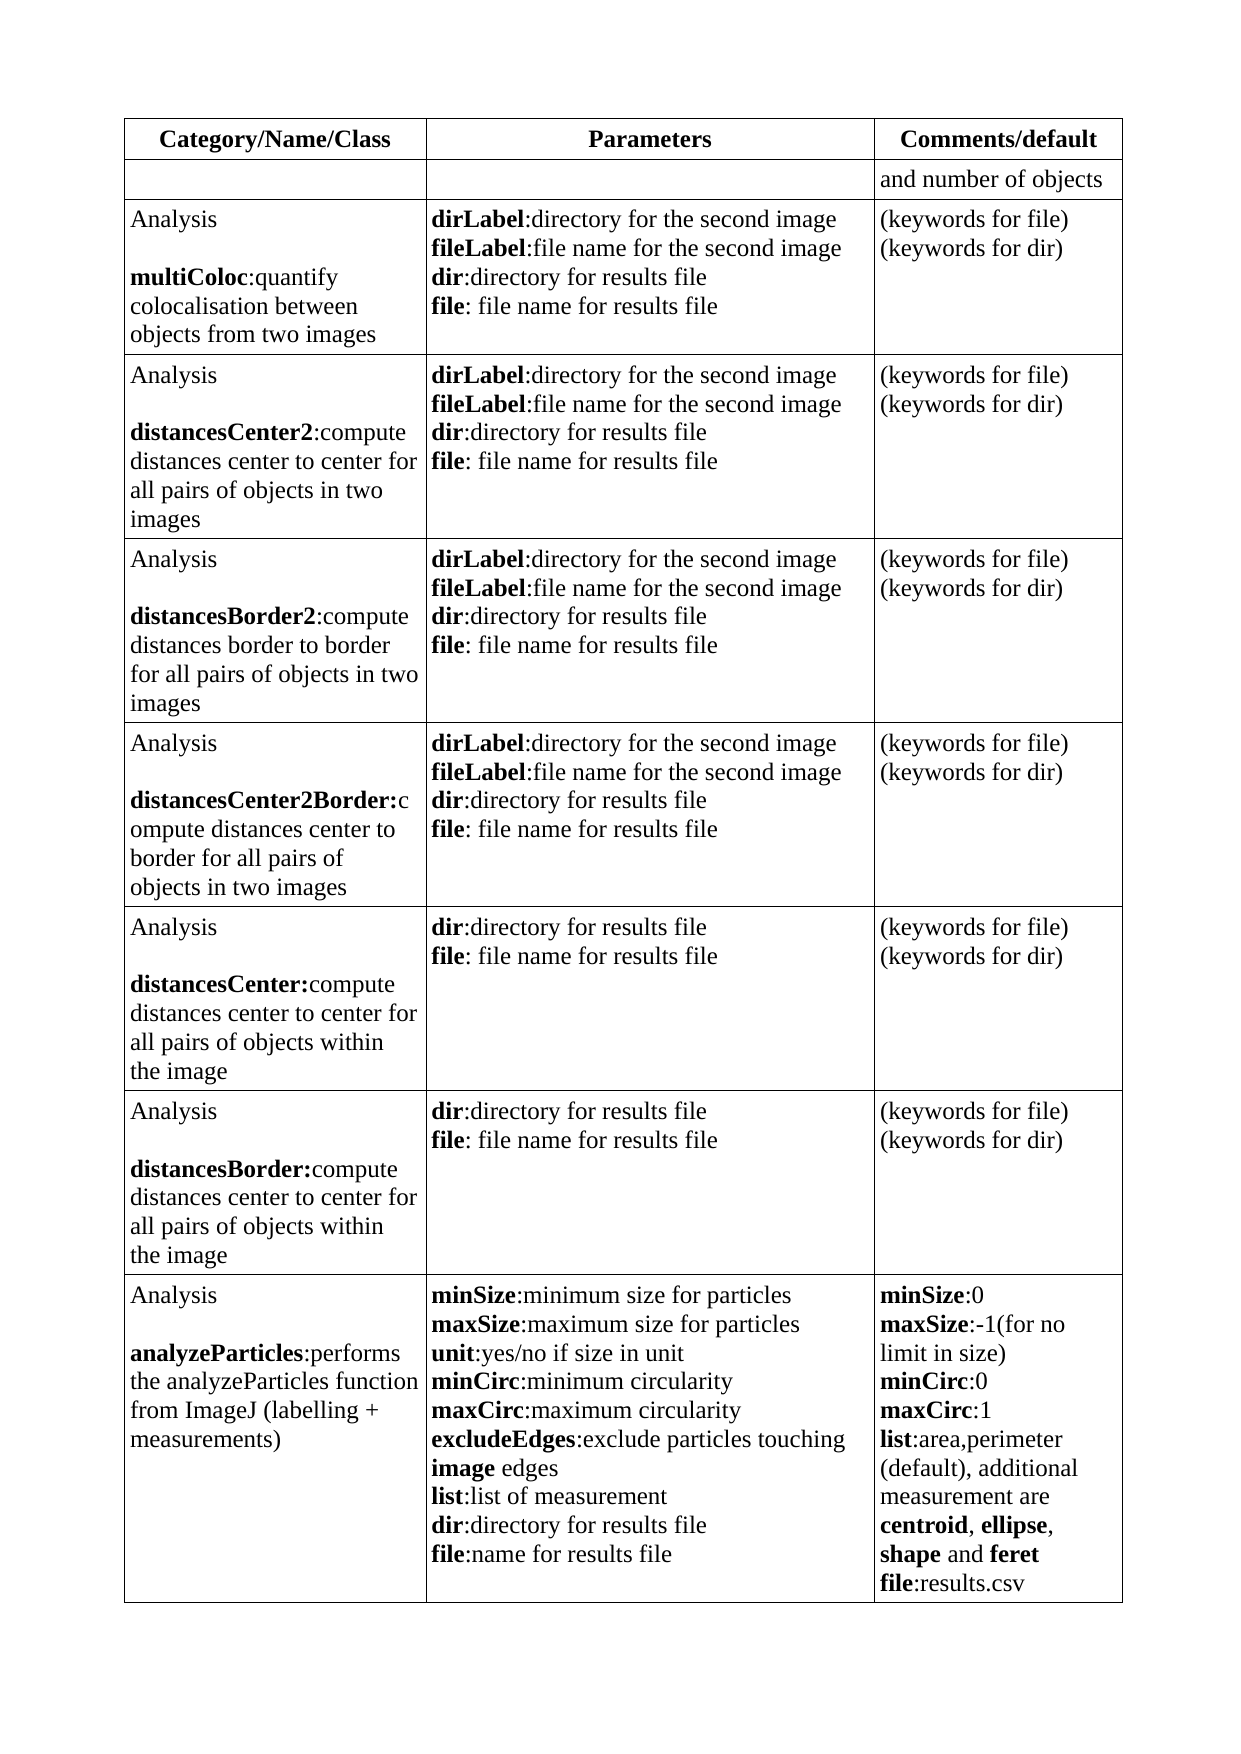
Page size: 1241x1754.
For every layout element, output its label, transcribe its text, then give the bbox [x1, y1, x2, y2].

table_cell Analysis distancesCenter2:compute distances center to center for all pairs of objects in two images [125, 355, 426, 538]
table_header Comments/default [875, 119, 1122, 158]
table_cell dirLabel:directory for the second image fileLabel:file name for the second image dir:directory for results file file: file name for results file [427, 539, 874, 722]
table_cell [125, 160, 426, 199]
table_cell Analysis distancesBorder:compute distances center to center for all pairs of objects within the image [125, 1091, 426, 1274]
table_cell (keywords for file) (keywords for dir) [875, 539, 1122, 722]
table_cell Analysis analyzeParticles:performs the analyzeParticles function from ImageJ (labelling + measurements) [125, 1275, 426, 1602]
table_cell Analysis distancesCenter2Border:compute distances center to border for all pairs of objects in two images [125, 723, 426, 906]
table_cell (keywords for file) (keywords for dir) [875, 907, 1122, 1090]
table_cell dirLabel:directory for the second image fileLabel:file name for the second image dir:directory for results file file: file name for results file [427, 200, 874, 354]
table_cell (keywords for file) (keywords for dir) [875, 1091, 1122, 1274]
table_cell [427, 160, 874, 199]
table_cell Analysis distancesBorder2:compute distances border to border for all pairs of objects in two images [125, 539, 426, 722]
table_cell (keywords for file) (keywords for dir) [875, 200, 1122, 354]
table_cell dir:directory for results file file: file name for results file [427, 1091, 874, 1274]
table_header Category/Name/Class [125, 119, 426, 158]
table_cell minSize:minimum size for particles maxSize:maximum size for particles unit:yes/no if size in unit minCirc:minimum circularity maxCirc:maximum circularity excludeEdges:exclude particles touching image edges list:list of measurement dir:directory for results file file:name for results file [427, 1275, 874, 1602]
table_cell and number of objects [875, 160, 1122, 199]
table_cell dir:directory for results file file: file name for results file [427, 907, 874, 1090]
table_cell Analysis multiColoc:quantify colocalisation between objects from two images [125, 200, 426, 354]
table_cell dirLabel:directory for the second image fileLabel:file name for the second image dir:directory for results file file: file name for results file [427, 723, 874, 906]
table_cell minSize:0 maxSize:-1(for no limit in size) minCirc:0 maxCirc:1 list:area,perimeter (default), additional measurement are centroid, ellipse, shape and feret file:results.csv [875, 1275, 1122, 1602]
table_header Parameters [427, 119, 874, 158]
table_cell (keywords for file) (keywords for dir) [875, 723, 1122, 906]
table_cell (keywords for file) (keywords for dir) [875, 355, 1122, 538]
table_cell dirLabel:directory for the second image fileLabel:file name for the second image dir:directory for results file file: file name for results file [427, 355, 874, 538]
table_cell Analysis distancesCenter:compute distances center to center for all pairs of objects within the image [125, 907, 426, 1090]
